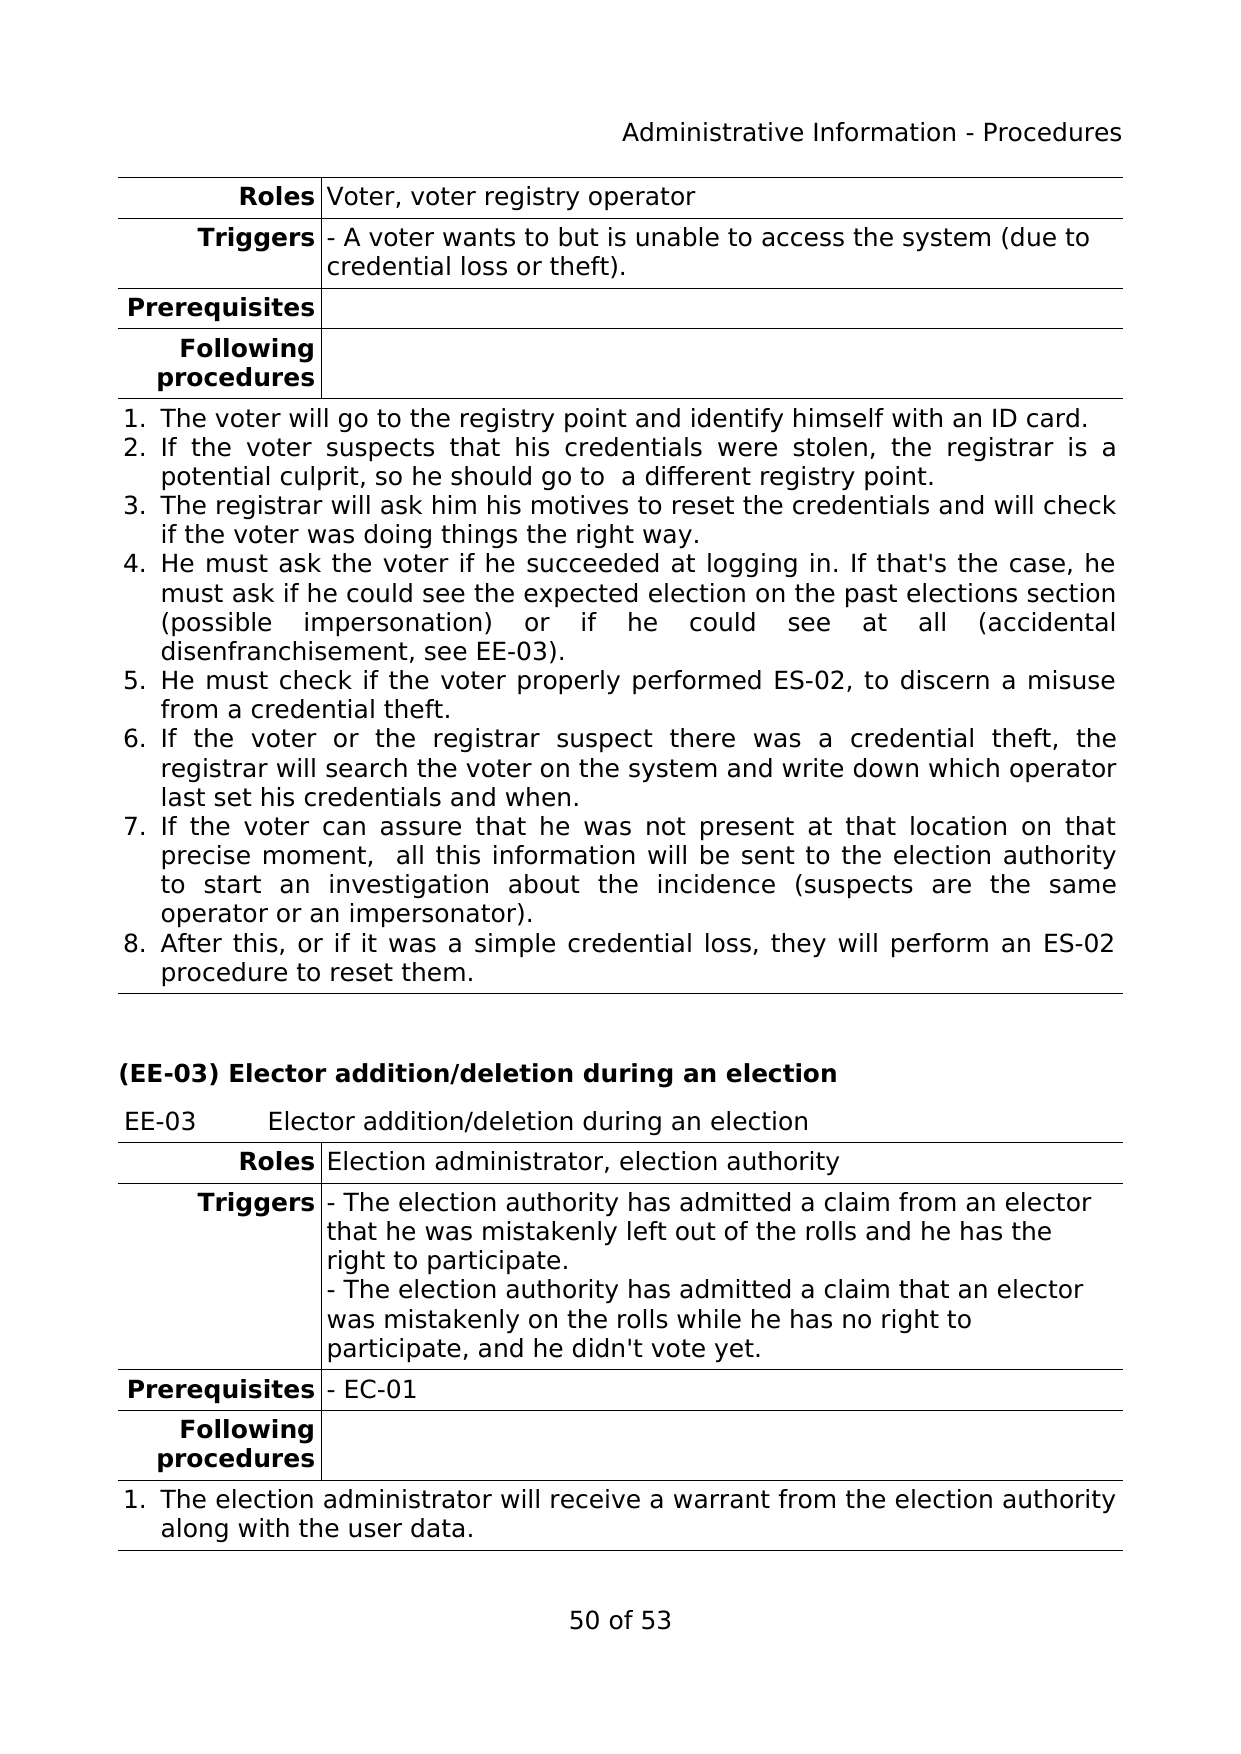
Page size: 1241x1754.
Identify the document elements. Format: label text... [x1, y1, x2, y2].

table_cell [322, 1411, 1122, 1479]
table_cell Roles [118, 1143, 321, 1182]
table_cell - EC-01 [322, 1370, 1122, 1410]
table_cell Voter, voter registry operator [322, 178, 1122, 217]
table_cell Triggers [118, 1184, 321, 1369]
table_cell Roles [118, 178, 321, 217]
table_cell Following procedures [118, 1411, 321, 1479]
table_cell [322, 289, 1122, 328]
table_header Elector addition/deletion during an election [262, 1101, 1122, 1142]
table_cell The election administrator will receive a warrant from the election authority along with the user data. He will log into the system and get into the election configuration interface. He will add/delete the voter (if still possible, since you can't delete a voter who has yet voted). Doing such actions without authorization from the election authority will be detected after the tallying and the administrator would face prosecution. If the voter that was not authorized to, had already voted, the election administrator will notify the election authority about the incidence, so they can apply the election code measures. [118, 1481, 1122, 1549]
table_cell - A voter wants to but is unable to access the system (due to credential loss or theft). [322, 219, 1122, 287]
table_cell [322, 329, 1122, 398]
table_cell Prerequisites [118, 1370, 321, 1410]
table_header EE-03 [118, 1101, 262, 1142]
table_cell Prerequisites [118, 289, 321, 328]
table_cell Following procedures [118, 329, 321, 398]
subtitle (EE-03) Elector addition/deletion during an election [118, 1060, 1122, 1088]
table_cell Triggers [118, 219, 321, 287]
table_cell - The election authority has admitted a claim from an elector that he was mistakenly left out of the rolls and he has the right to participate. - The election authority has admitted a claim that an elector was mistakenly on the rolls while he has no right to participate, and he didn't vote yet. [322, 1184, 1122, 1369]
table_cell The voter will go to the registry point and identify himself with an ID card. If the voter suspects that his credentials were stolen, the registrar is a potential culprit, so he should go to a different registry point. The registrar will ask him his motives to reset the credentials and will check if the voter was doing things the right way. He must ask the voter if he succeeded at logging in. If that's the case, he must ask if he could see the expected election on the past elections section (possible impersonation) or if he could see at all (accidental disenfranchisement, see EE-03). He must check if the voter properly performed ES-02, to discern a misuse from a credential theft. If the voter or the registrar suspect there was a credential theft, the registrar will search the voter on the system and write down which operator last set his credentials and when. If the voter can assure that he was not present at that location on that precise moment, all this information will be sent to the election authority to start an investigation about the incidence (suspects are the same operator or an impersonator). After this, or if it was a simple credential loss, they will perform an ES-02 procedure to reset them. [118, 399, 1122, 993]
table_cell Election administrator, election authority [322, 1143, 1122, 1182]
